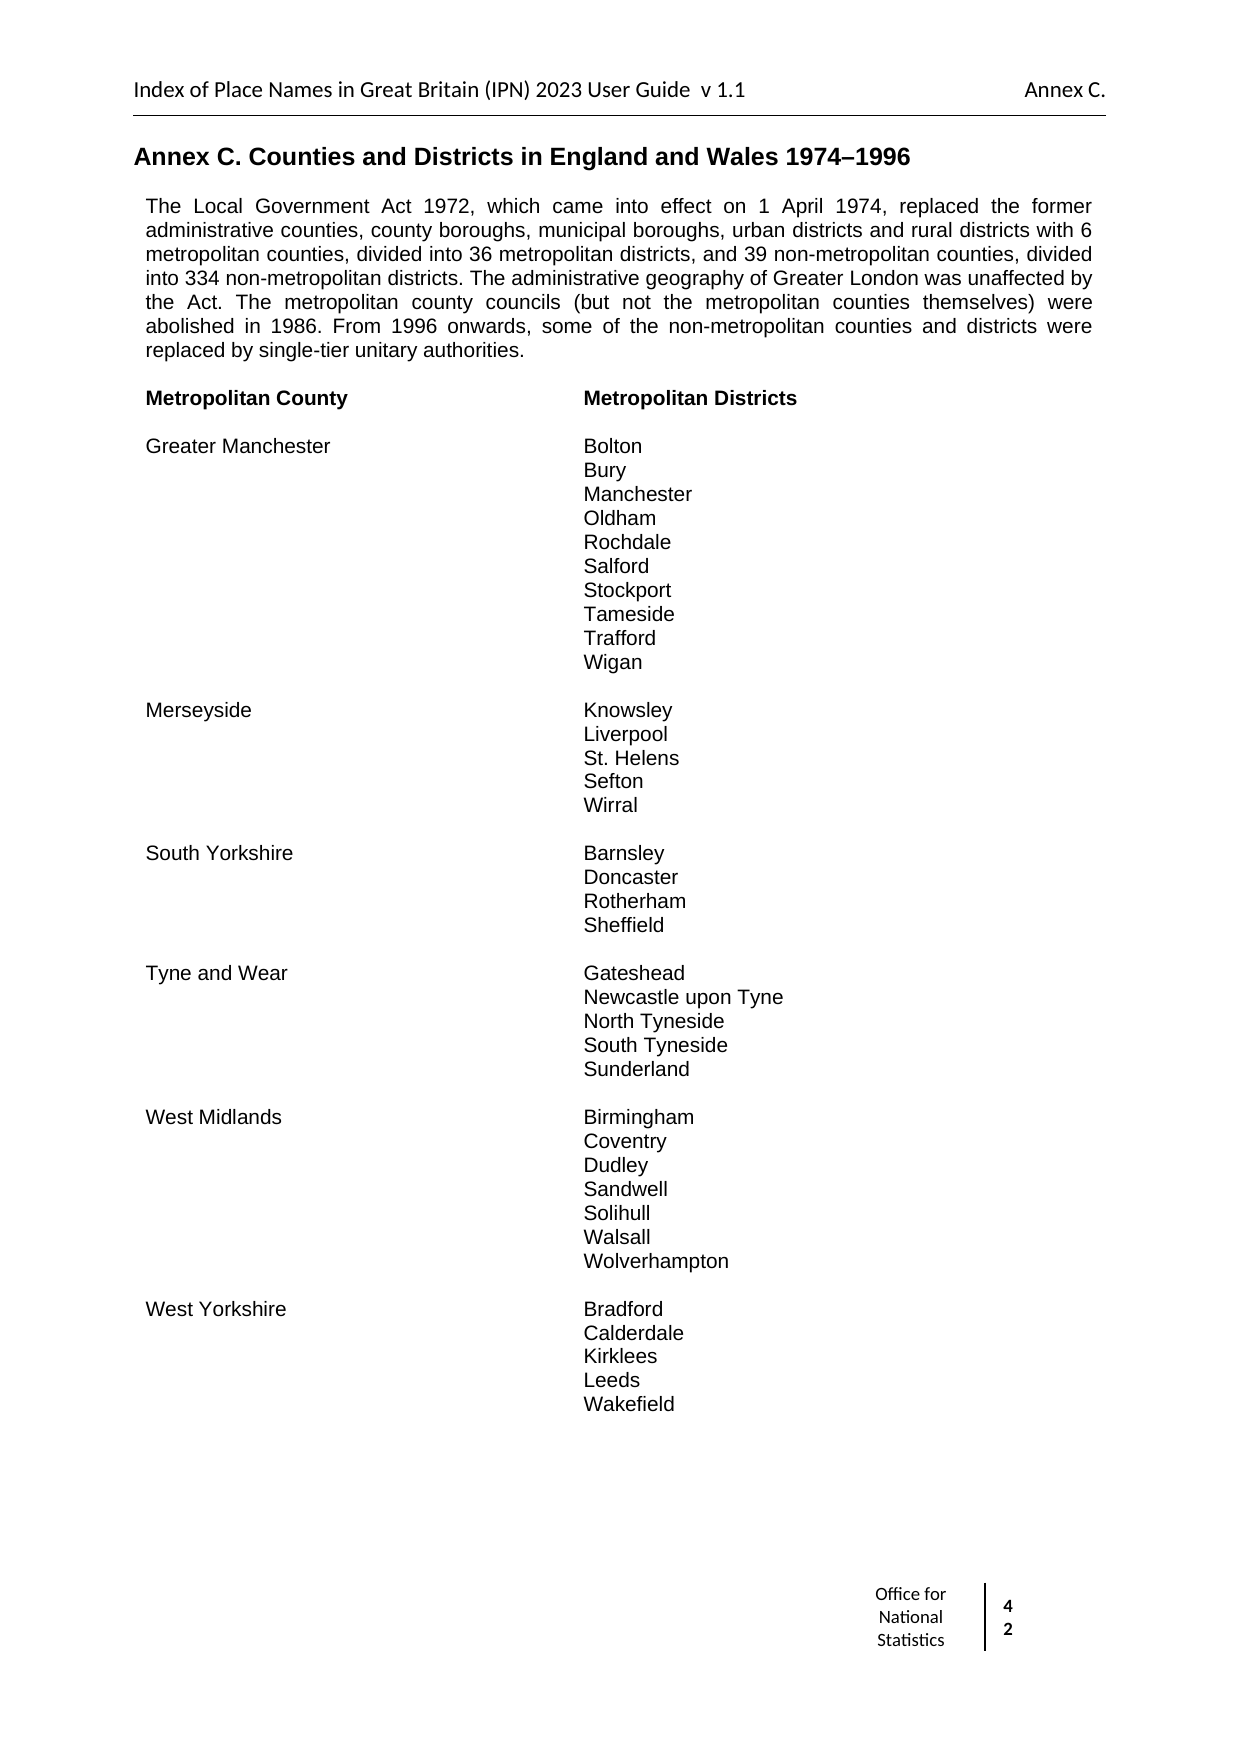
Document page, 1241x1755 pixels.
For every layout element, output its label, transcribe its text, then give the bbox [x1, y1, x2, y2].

text Doncaster [145, 865, 1094, 889]
text Rochdale [145, 530, 1094, 554]
text Sandwell [145, 1177, 1094, 1201]
text Leeds [145, 1368, 1094, 1392]
text West Yorkshire Bradford [145, 1296, 1094, 1320]
text The Local Government Act 1972, which came into effect on 1 April 1974, replaced the former administrative counties, county boroughs, municipal boroughs, urban districts and rural districts with 6 metropolitan counties, divided into 36 metropolitan districts, and 39 non-metropolitan counties, divided into 334 non-metropolitan districts. The administrative geography of Greater London was unaffected by the Act. The metropolitan county councils (but not the metropolitan counties themselves) were abolished in 1986. From 1996 onwards, some of the non-metropolitan counties and districts were replaced by single-tier unitary authorities. [145, 194, 1094, 362]
text Greater Manchester Bolton [145, 434, 1094, 458]
text Wakefield [145, 1392, 1094, 1416]
text Newcastle upon Tyne [145, 985, 1094, 1009]
text St. Helens [145, 745, 1094, 769]
text Sunderland [145, 1057, 1094, 1081]
text Coventry [145, 1129, 1094, 1153]
text Rotherham [145, 889, 1094, 913]
text Bury [145, 458, 1094, 482]
text Merseyside Knowsley [145, 697, 1094, 721]
text Kirklees [145, 1344, 1094, 1368]
text Salford [145, 554, 1094, 578]
text Metropolitan County Metropolitan Districts [145, 386, 1094, 410]
text Dudley [145, 1153, 1094, 1177]
text West Midlands Birmingham [145, 1105, 1094, 1129]
subtitle Annex C. Counties and Districts in England and Wales 1974–1996 [133, 142, 1106, 170]
text Calderdale [145, 1320, 1094, 1344]
text Wigan [145, 649, 1094, 673]
text Tameside [145, 602, 1094, 626]
text Stockport [145, 578, 1094, 602]
text Wolverhampton [145, 1248, 1094, 1272]
text Solihull [145, 1201, 1094, 1224]
text Wirral [145, 793, 1094, 817]
text Manchester [145, 482, 1094, 506]
text Trafford [145, 626, 1094, 649]
text Sheffield [145, 913, 1094, 937]
text South Yorkshire Barnsley [145, 841, 1094, 865]
text North Tyneside [145, 1009, 1094, 1033]
text Oldham [145, 506, 1094, 530]
text Sefton [145, 769, 1094, 793]
text Walsall [145, 1224, 1094, 1248]
text Liverpool [145, 721, 1094, 745]
text Tyne and Wear Gateshead [145, 961, 1094, 985]
text South Tyneside [145, 1033, 1094, 1057]
